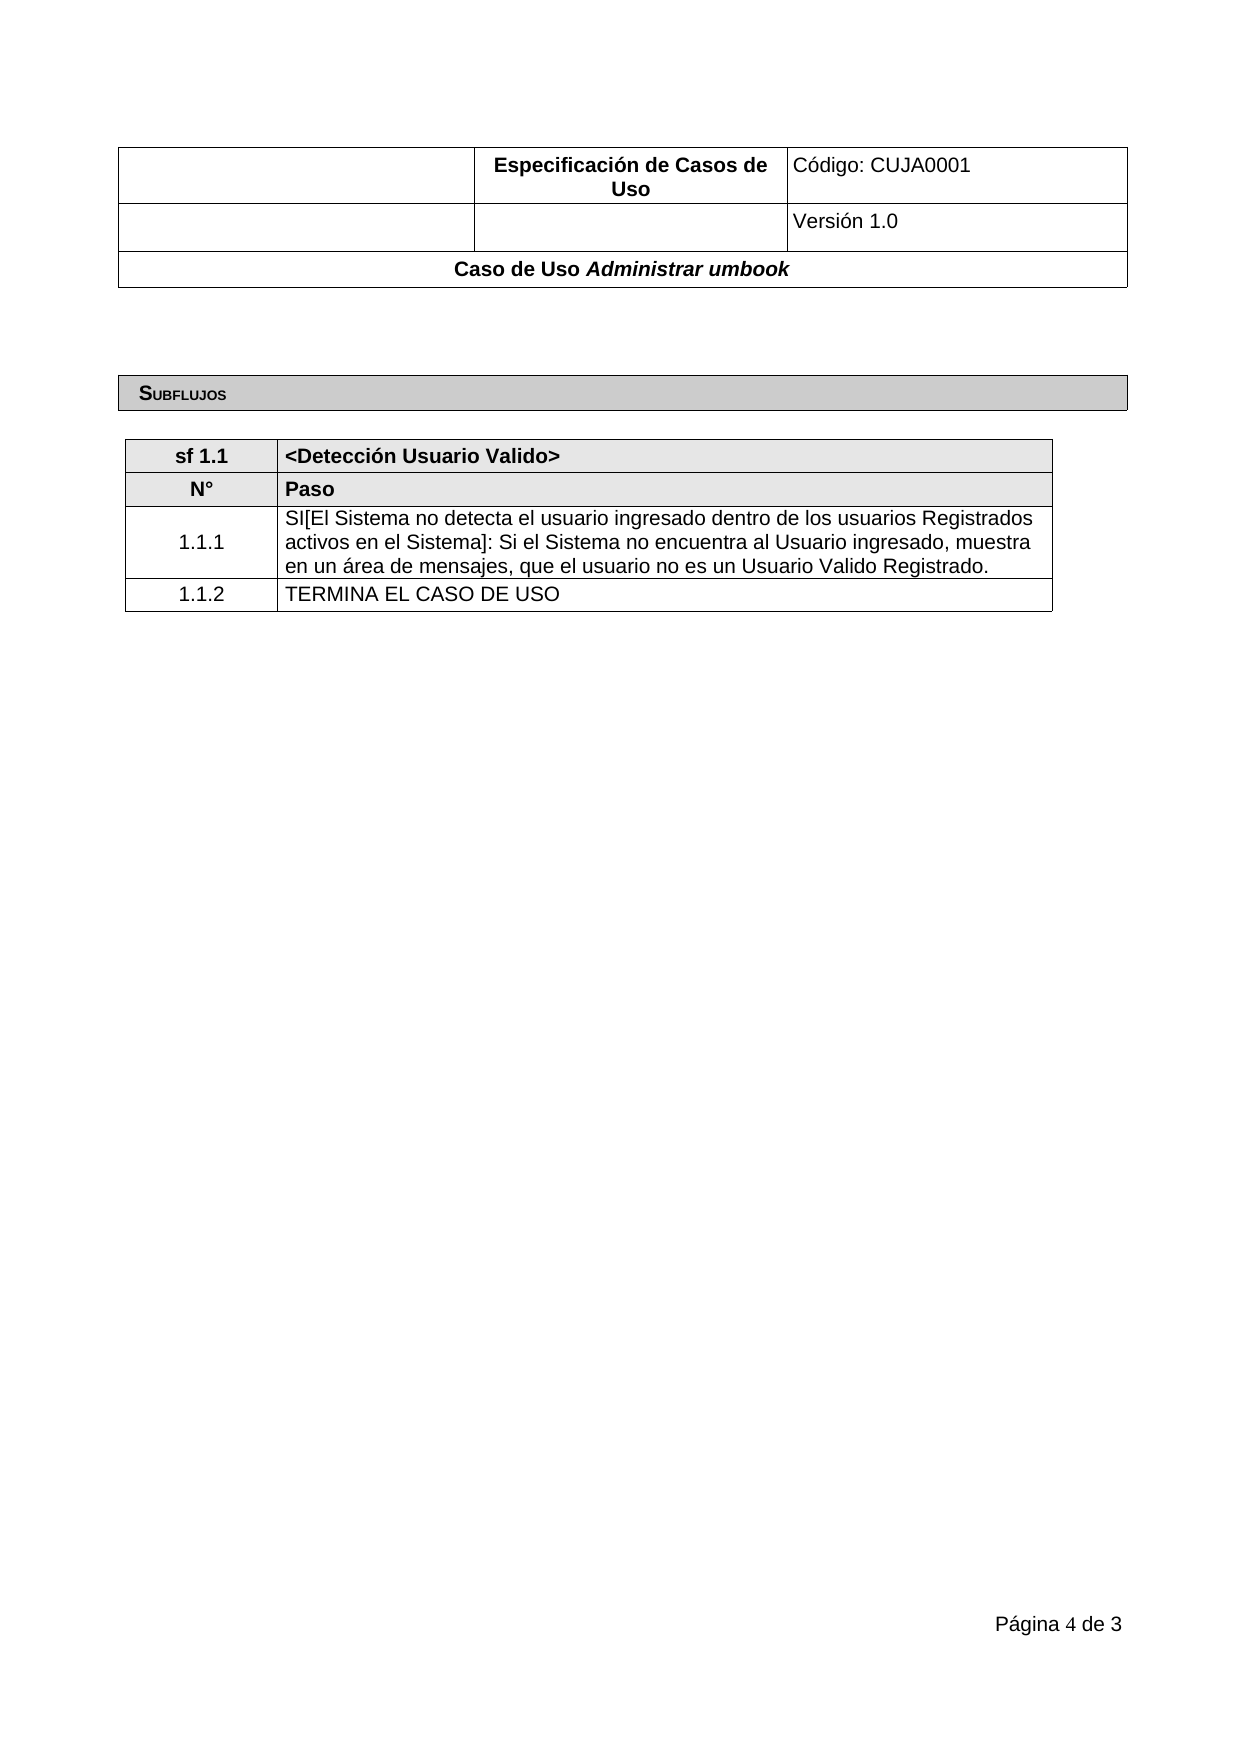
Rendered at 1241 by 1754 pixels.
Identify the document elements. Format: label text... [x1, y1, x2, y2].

table_cell 1.1.1 [126, 507, 277, 578]
table_cell 1.1.2 [126, 579, 277, 611]
table_header sf 1.1 [126, 440, 277, 472]
table_cell SI[El Sistema no detecta el usuario ingresado dentro de los usuarios Registrados activos en el Sistema]: Si el Sistema no encuentra al Usuario ingresado, muestra en un área de mensajes, que el usuario no es un Usuario Valido Registrado. [278, 507, 1052, 578]
table_header <Detección Usuario Valido> [278, 440, 1052, 472]
table_cell TERMINA EL CASO DE USO [278, 579, 1052, 611]
table_header Subflujos [119, 376, 1127, 410]
table_cell N° [126, 473, 277, 506]
table_cell Paso [278, 473, 1052, 506]
